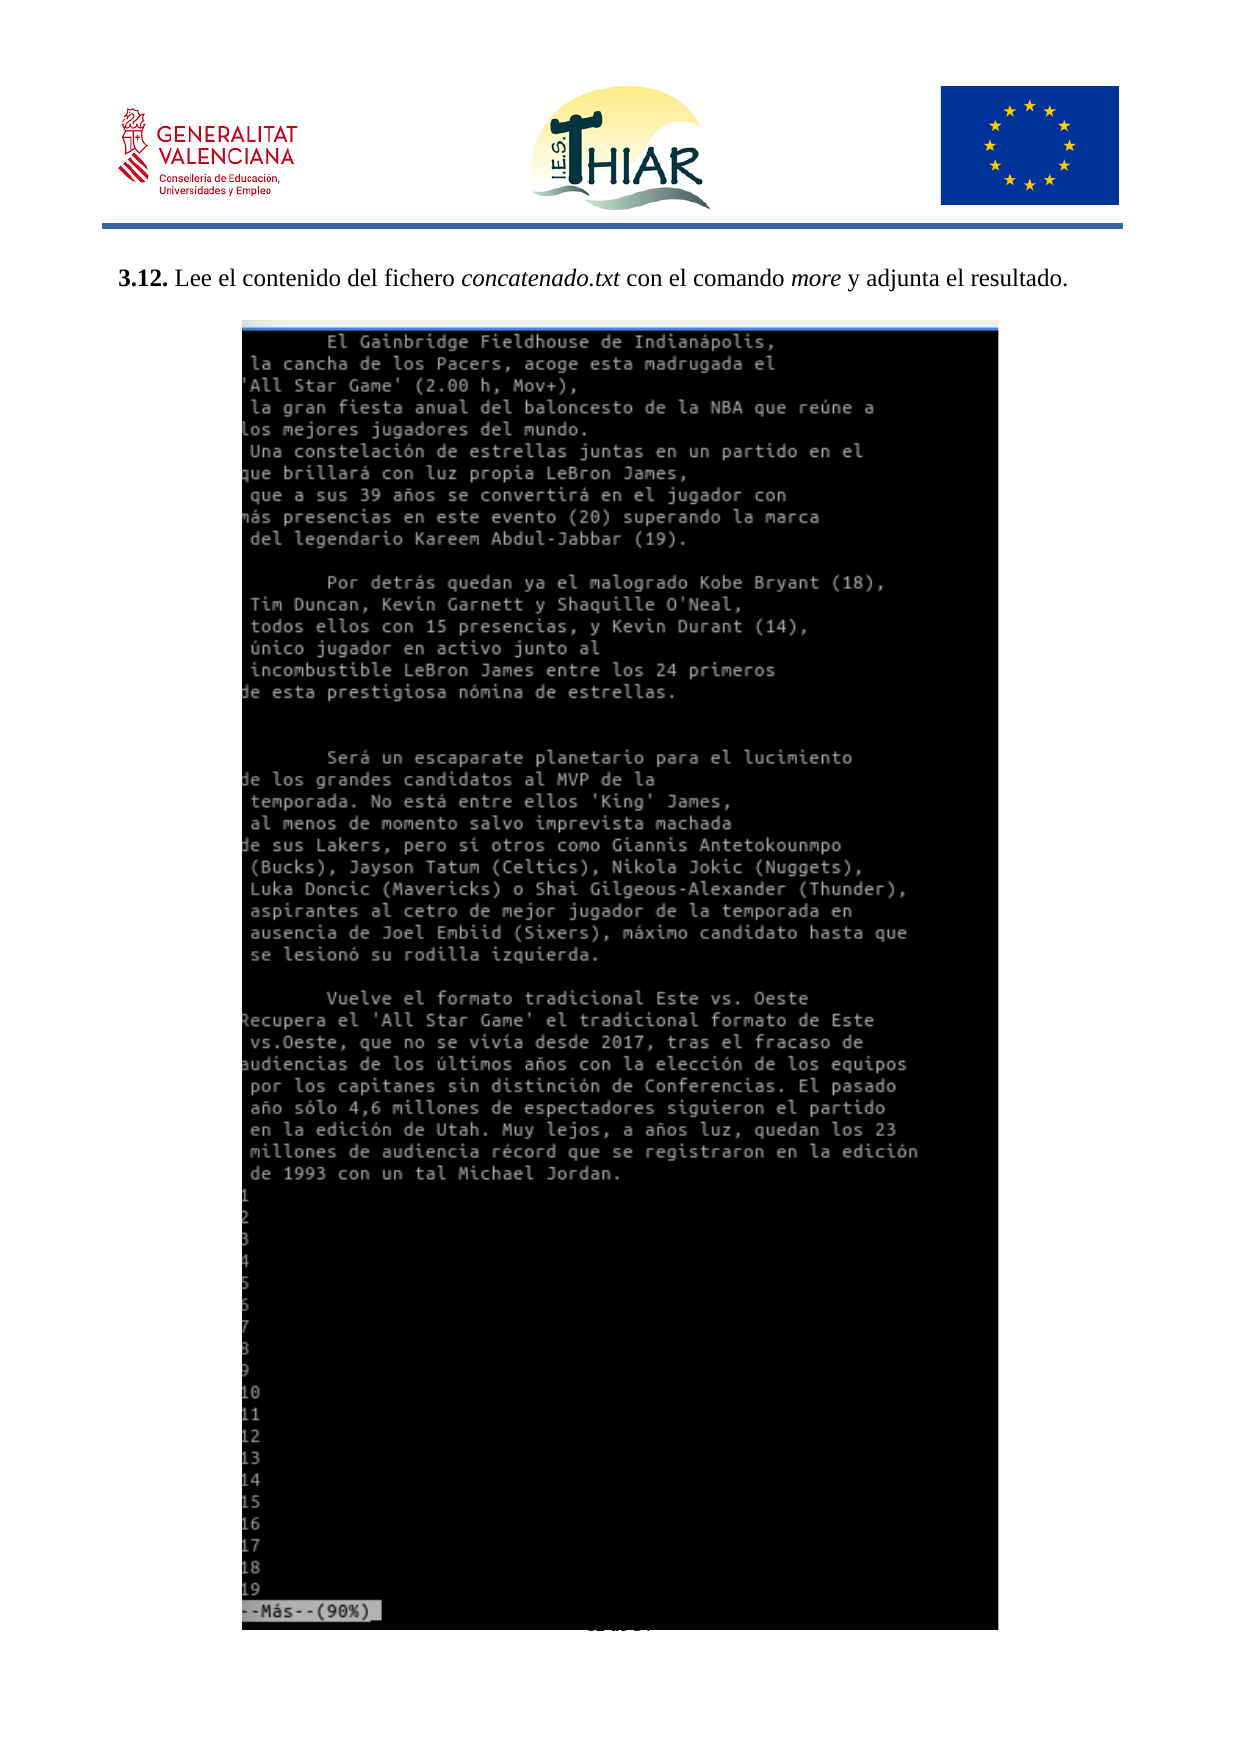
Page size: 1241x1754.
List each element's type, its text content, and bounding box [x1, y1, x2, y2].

picture [112, 103, 308, 206]
picture [242, 320, 999, 1630]
picture [940, 86, 1119, 205]
text 3.12. Lee el contenido del fichero concatenado.txt con el comando more y adjunta el resultado. [118, 263, 1122, 291]
picture [530, 86, 710, 210]
